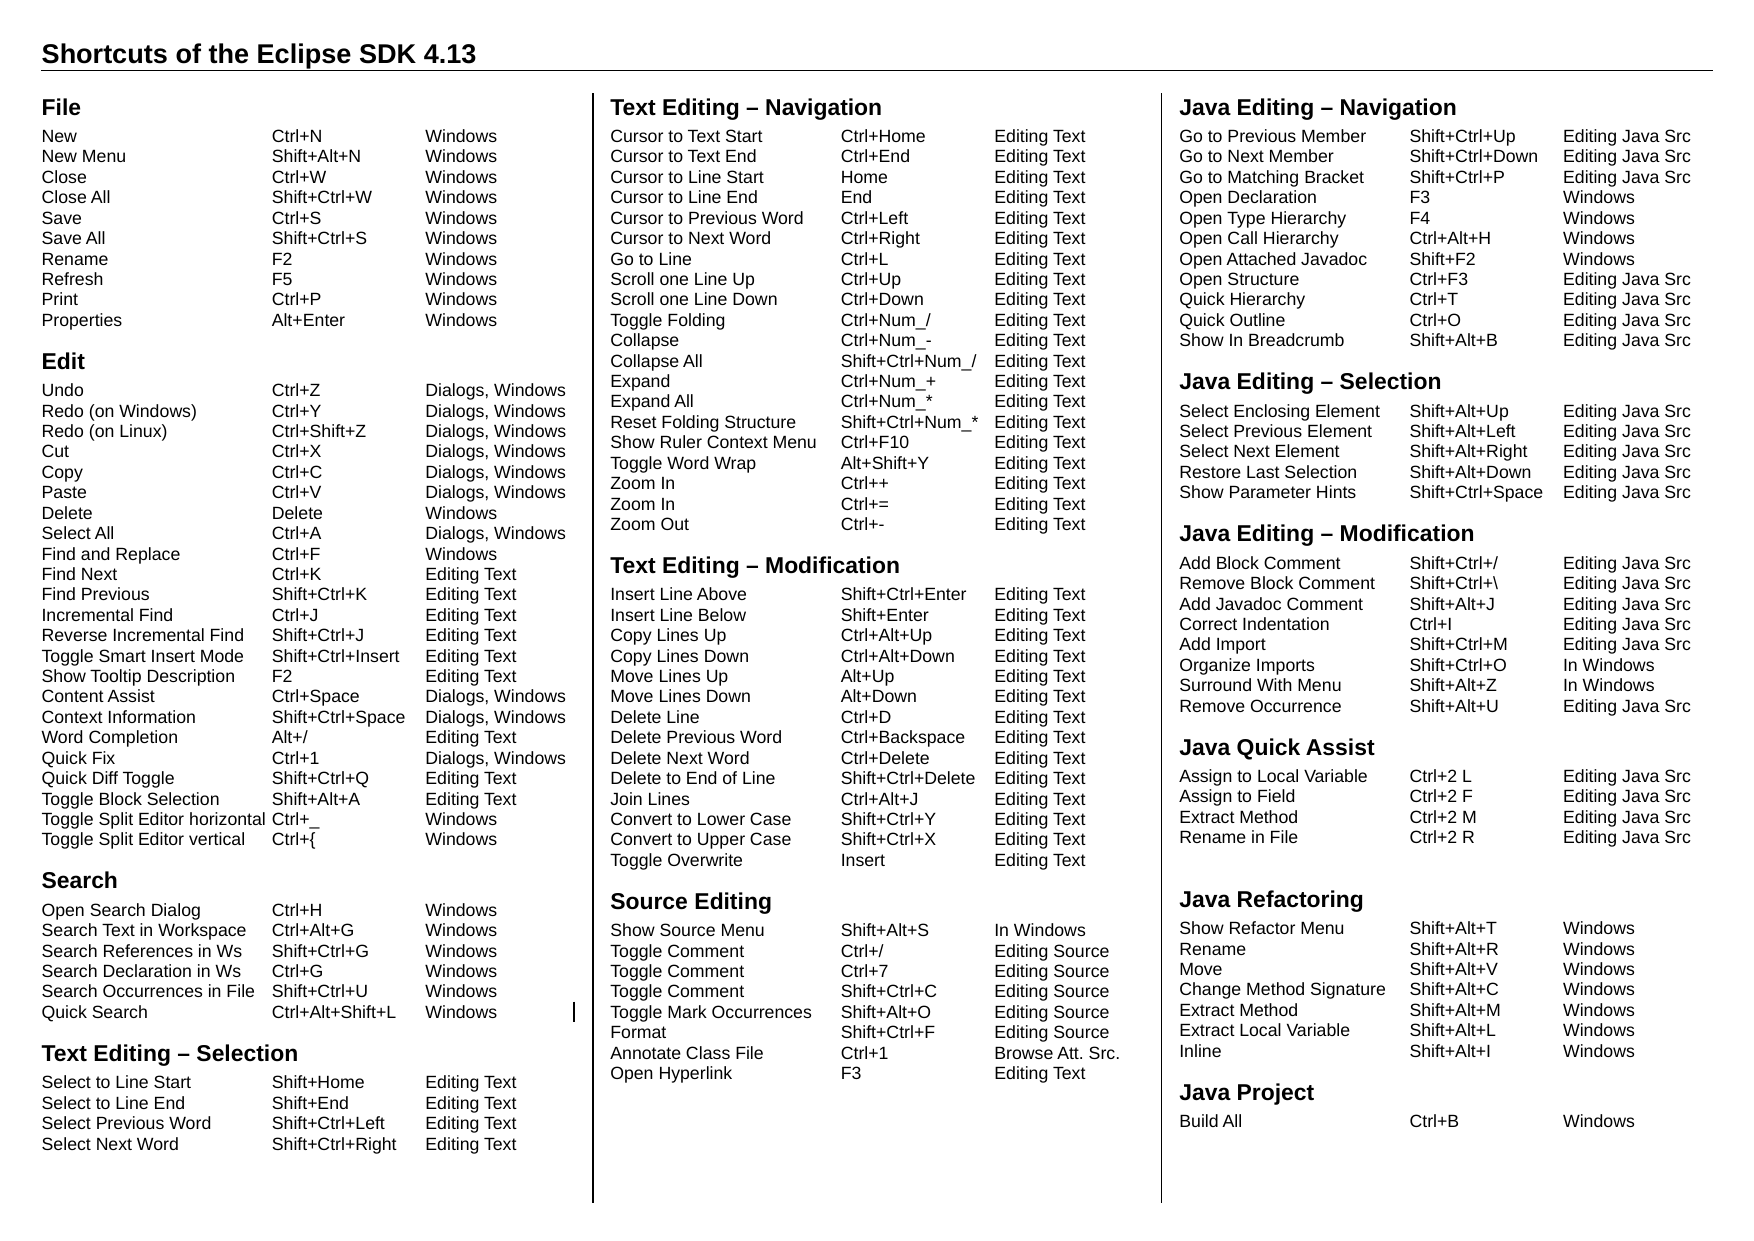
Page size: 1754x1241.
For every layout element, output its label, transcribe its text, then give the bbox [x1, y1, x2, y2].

text Assign to Field Ctrl+2 F Editing Java Src [1179, 786, 1713, 807]
text Delete to End of Line Shift+Ctrl+Delete Editing Text [610, 768, 1144, 788]
text Join Lines Ctrl+Alt+J Editing Text [610, 788, 1144, 809]
text Rename F2 Windows [41, 248, 575, 269]
text Toggle Comment Shift+Ctrl+C Editing Source [610, 981, 1144, 1002]
text Add Block Comment Shift+Ctrl+/ Editing Java Src [1179, 552, 1713, 573]
text Toggle Folding Ctrl+Num_/ Editing Text [610, 309, 1144, 330]
text Copy Lines Down Ctrl+Alt+Down Editing Text [610, 645, 1144, 666]
text Restore Last Selection Shift+Alt+Down Editing Java Src [1179, 462, 1713, 482]
text Extract Method Ctrl+2 M Editing Java Src [1179, 807, 1713, 827]
text Show Parameter Hints Shift+Ctrl+Space Editing Java Src [1179, 482, 1713, 502]
text Remove Block Comment Shift+Ctrl+\ Editing Java Src [1179, 573, 1713, 593]
text Format Shift+Ctrl+F Editing Source [610, 1022, 1144, 1042]
text Quick Search Ctrl+Alt+Shift+L Windows [41, 1002, 573, 1022]
text New Menu Shift+Alt+N Windows [41, 146, 575, 167]
text Expand Ctrl+Num_+ Editing Text [610, 371, 1144, 391]
text Rename Shift+Alt+R Windows [1179, 938, 1713, 959]
text Cursor to Previous Word Ctrl+Left Editing Text [610, 207, 1144, 228]
text Select All Ctrl+A Dialogs, Windows [41, 523, 575, 543]
text Rename in File Ctrl+2 R Editing Java Src [1179, 827, 1713, 847]
text Print Ctrl+P Windows [41, 289, 575, 309]
text Organize Imports Shift+Ctrl+O In Windows [1179, 654, 1713, 675]
text Toggle Comment Ctrl+7 Editing Source [610, 961, 1144, 981]
text Show Source Menu Shift+Alt+S In Windows [610, 920, 1144, 940]
subtitle File [41, 93, 575, 120]
text Collapse Ctrl+Num_- Editing Text [610, 330, 1144, 350]
subtitle Java Editing – Modification [1179, 520, 1713, 546]
text Search Occurrences in File Shift+Ctrl+U Windows [41, 981, 575, 1002]
text Surround With Menu Shift+Alt+Z In Windows [1179, 675, 1713, 695]
subtitle Text Editing – Modification [610, 552, 1144, 578]
text Collapse All Shift+Ctrl+Num_/ Editing Text [610, 350, 1144, 371]
text Move Lines Up Alt+Up Editing Text [610, 666, 1144, 686]
text Extract Method Shift+Alt+M Windows [1179, 999, 1713, 1020]
text Paste Ctrl+V Dialogs, Windows [41, 482, 575, 502]
text Search Declaration in Ws Ctrl+G Windows [41, 961, 575, 981]
text Cursor to Text End Ctrl+End Editing Text [610, 146, 1144, 167]
text Close Ctrl+W Windows [41, 167, 575, 187]
text Cut Ctrl+X Dialogs, Windows [41, 441, 575, 462]
text Move Shift+Alt+V Windows [1179, 959, 1713, 979]
text Insert Line Below Shift+Enter Editing Text [610, 604, 1144, 625]
text Open Call Hierarchy Ctrl+Alt+H Windows [1179, 228, 1713, 248]
text Go to Next Member Shift+Ctrl+Down Editing Java Src [1179, 146, 1713, 167]
text Move Lines Down Alt+Down Editing Text [610, 686, 1144, 707]
text Find Next Ctrl+K Editing Text [41, 564, 575, 584]
text Find and Replace Ctrl+F Windows [41, 543, 575, 564]
text Convert to Upper Case Shift+Ctrl+X Editing Text [610, 829, 1144, 849]
text Open Attached Javadoc Shift+F2 Windows [1179, 248, 1713, 269]
text Search Text in Workspace Ctrl+Alt+G Windows [41, 920, 575, 940]
text Copy Lines Up Ctrl+Alt+Up Editing Text [610, 625, 1144, 645]
text Cursor to Next Word Ctrl+Right Editing Text [610, 228, 1144, 248]
text Delete Delete Windows [41, 502, 575, 523]
text Open Type Hierarchy F4 Windows [1179, 207, 1713, 228]
text New Ctrl+N Windows [41, 126, 575, 146]
text Reverse Incremental Find Shift+Ctrl+J Editing Text [41, 625, 575, 645]
text Toggle Overwrite Insert Editing Text [610, 849, 1144, 870]
text Open Search Dialog Ctrl+H Windows [41, 899, 575, 920]
text Toggle Smart Insert Mode Shift+Ctrl+Insert Editing Text [41, 645, 575, 666]
text Correct Indentation Ctrl+I Editing Java Src [1179, 614, 1713, 634]
text Show In Breadcrumb Shift+Alt+B Editing Java Src [1179, 330, 1713, 350]
subtitle Java Editing – Selection [1179, 368, 1713, 394]
text Select Next Element Shift+Alt+Right Editing Java Src [1179, 441, 1713, 462]
text Reset Folding Structure Shift+Ctrl+Num_* Editing Text [610, 412, 1144, 432]
text Zoom Out Ctrl+- Editing Text [610, 514, 1144, 534]
text Select Previous Word Shift+Ctrl+Left Editing Text [41, 1113, 575, 1133]
text Expand All Ctrl+Num_* Editing Text [610, 391, 1144, 412]
text Select Next Word Shift+Ctrl+Right Editing Text [41, 1133, 575, 1154]
text Quick Outline Ctrl+O Editing Java Src [1179, 309, 1713, 330]
text Copy Ctrl+C Dialogs, Windows [41, 462, 575, 482]
text Add Import Shift+Ctrl+M Editing Java Src [1179, 634, 1713, 654]
text Delete Next Word Ctrl+Delete Editing Text [610, 747, 1144, 768]
text Select to Line End Shift+End Editing Text [41, 1092, 575, 1113]
text Open Structure Ctrl+F3 Editing Java Src [1179, 269, 1713, 289]
text Toggle Comment Ctrl+/ Editing Source [610, 940, 1144, 961]
text Close All Shift+Ctrl+W Windows [41, 187, 575, 207]
text Go to Matching Bracket Shift+Ctrl+P Editing Java Src [1179, 167, 1713, 187]
text Find Previous Shift+Ctrl+K Editing Text [41, 584, 575, 604]
text Redo (on Linux) Ctrl+Shift+Z Dialogs, Windows [41, 421, 575, 441]
text Toggle Block Selection Shift+Alt+A Editing Text [41, 788, 575, 809]
text Refresh F5 Windows [41, 269, 575, 289]
text Select Enclosing Element Shift+Alt+Up Editing Java Src [1179, 400, 1713, 421]
text Extract Local Variable Shift+Alt+L Windows [1179, 1020, 1713, 1040]
subtitle Java Refactoring [1179, 886, 1713, 912]
text Toggle Split Editor horizontal Ctrl+_ Windows [41, 809, 575, 829]
text Delete Previous Word Ctrl+Backspace Editing Text [610, 727, 1144, 747]
text Properties Alt+Enter Windows [41, 309, 575, 330]
text Cursor to Text Start Ctrl+Home Editing Text [610, 126, 1144, 146]
subtitle Java Quick Assist [1179, 733, 1713, 760]
text Content Assist Ctrl+Space Dialogs, Windows Context Information Shift+Ctrl+Space Dialogs, Windows [41, 686, 575, 727]
text Show Ruler Context Menu Ctrl+F10 Editing Text [610, 432, 1144, 452]
text Quick Fix Ctrl+1 Dialogs, Windows [41, 747, 575, 768]
text Change Method Signature Shift+Alt+C Windows [1179, 979, 1713, 999]
subtitle Search [41, 867, 575, 893]
text Insert Line Above Shift+Ctrl+Enter Editing Text [610, 584, 1144, 604]
text Zoom In Ctrl+= Editing Text [610, 493, 1144, 514]
text Open Declaration F3 Windows [1179, 187, 1713, 207]
text Incremental Find Ctrl+J Editing Text [41, 604, 575, 625]
text Toggle Mark Occurrences Shift+Alt+O Editing Source [610, 1002, 1144, 1022]
text Show Tooltip Description F2 Editing Text [41, 666, 575, 686]
subtitle Text Editing – Selection [41, 1040, 575, 1066]
subtitle Text Editing – Navigation [610, 93, 1144, 120]
text Redo (on Windows) Ctrl+Y Dialogs, Windows [41, 400, 575, 421]
text Toggle Word Wrap Alt+Shift+Y Editing Text [610, 452, 1144, 473]
text Go to Previous Member Shift+Ctrl+Up Editing Java Src [1179, 126, 1713, 146]
text Scroll one Line Up Ctrl+Up Editing Text [610, 269, 1144, 289]
text Select to Line Start Shift+Home Editing Text [41, 1072, 575, 1092]
text Undo Ctrl+Z Dialogs, Windows [41, 380, 575, 400]
text Quick Hierarchy Ctrl+T Editing Java Src [1179, 289, 1713, 309]
text Show Refactor Menu Shift+Alt+T Windows [1179, 918, 1713, 938]
text Scroll one Line Down Ctrl+Down Editing Text [610, 289, 1144, 309]
text Cursor to Line Start Home Editing Text [610, 167, 1144, 187]
text Delete Line Ctrl+D Editing Text [610, 707, 1144, 727]
text Search References in Ws Shift+Ctrl+G Windows [41, 940, 575, 961]
text Remove Occurrence Shift+Alt+U Editing Java Src [1179, 695, 1713, 716]
text Zoom In Ctrl++ Editing Text [610, 473, 1144, 493]
subtitle Java Editing – Navigation [1179, 93, 1713, 120]
text Toggle Split Editor vertical Ctrl+{ Windows [41, 829, 575, 849]
subtitle Java Project [1179, 1078, 1713, 1105]
text Convert to Lower Case Shift+Ctrl+Y Editing Text [610, 809, 1144, 829]
text Select Previous Element Shift+Alt+Left Editing Java Src [1179, 421, 1713, 441]
text Quick Diff Toggle Shift+Ctrl+Q Editing Text [41, 768, 575, 788]
text Build All Ctrl+B Windows [1179, 1111, 1713, 1131]
text Save Ctrl+S Windows [41, 207, 575, 228]
text Add Javadoc Comment Shift+Alt+J Editing Java Src [1179, 593, 1713, 614]
text Open Hyperlink F3 Editing Text [610, 1063, 1144, 1083]
text Word Completion Alt+/ Editing Text [41, 727, 575, 747]
text Assign to Local Variable Ctrl+2 L Editing Java Src [1179, 766, 1713, 786]
subtitle Edit [41, 348, 575, 374]
text Go to Line Ctrl+L Editing Text [610, 248, 1144, 269]
text Annotate Class File Ctrl+1 Browse Att. Src. [610, 1042, 1144, 1063]
text Inline Shift+Alt+I Windows [1179, 1040, 1713, 1061]
subtitle Source Editing [610, 888, 1144, 914]
text Save All Shift+Ctrl+S Windows [41, 228, 575, 248]
text Cursor to Line End End Editing Text [610, 187, 1144, 207]
